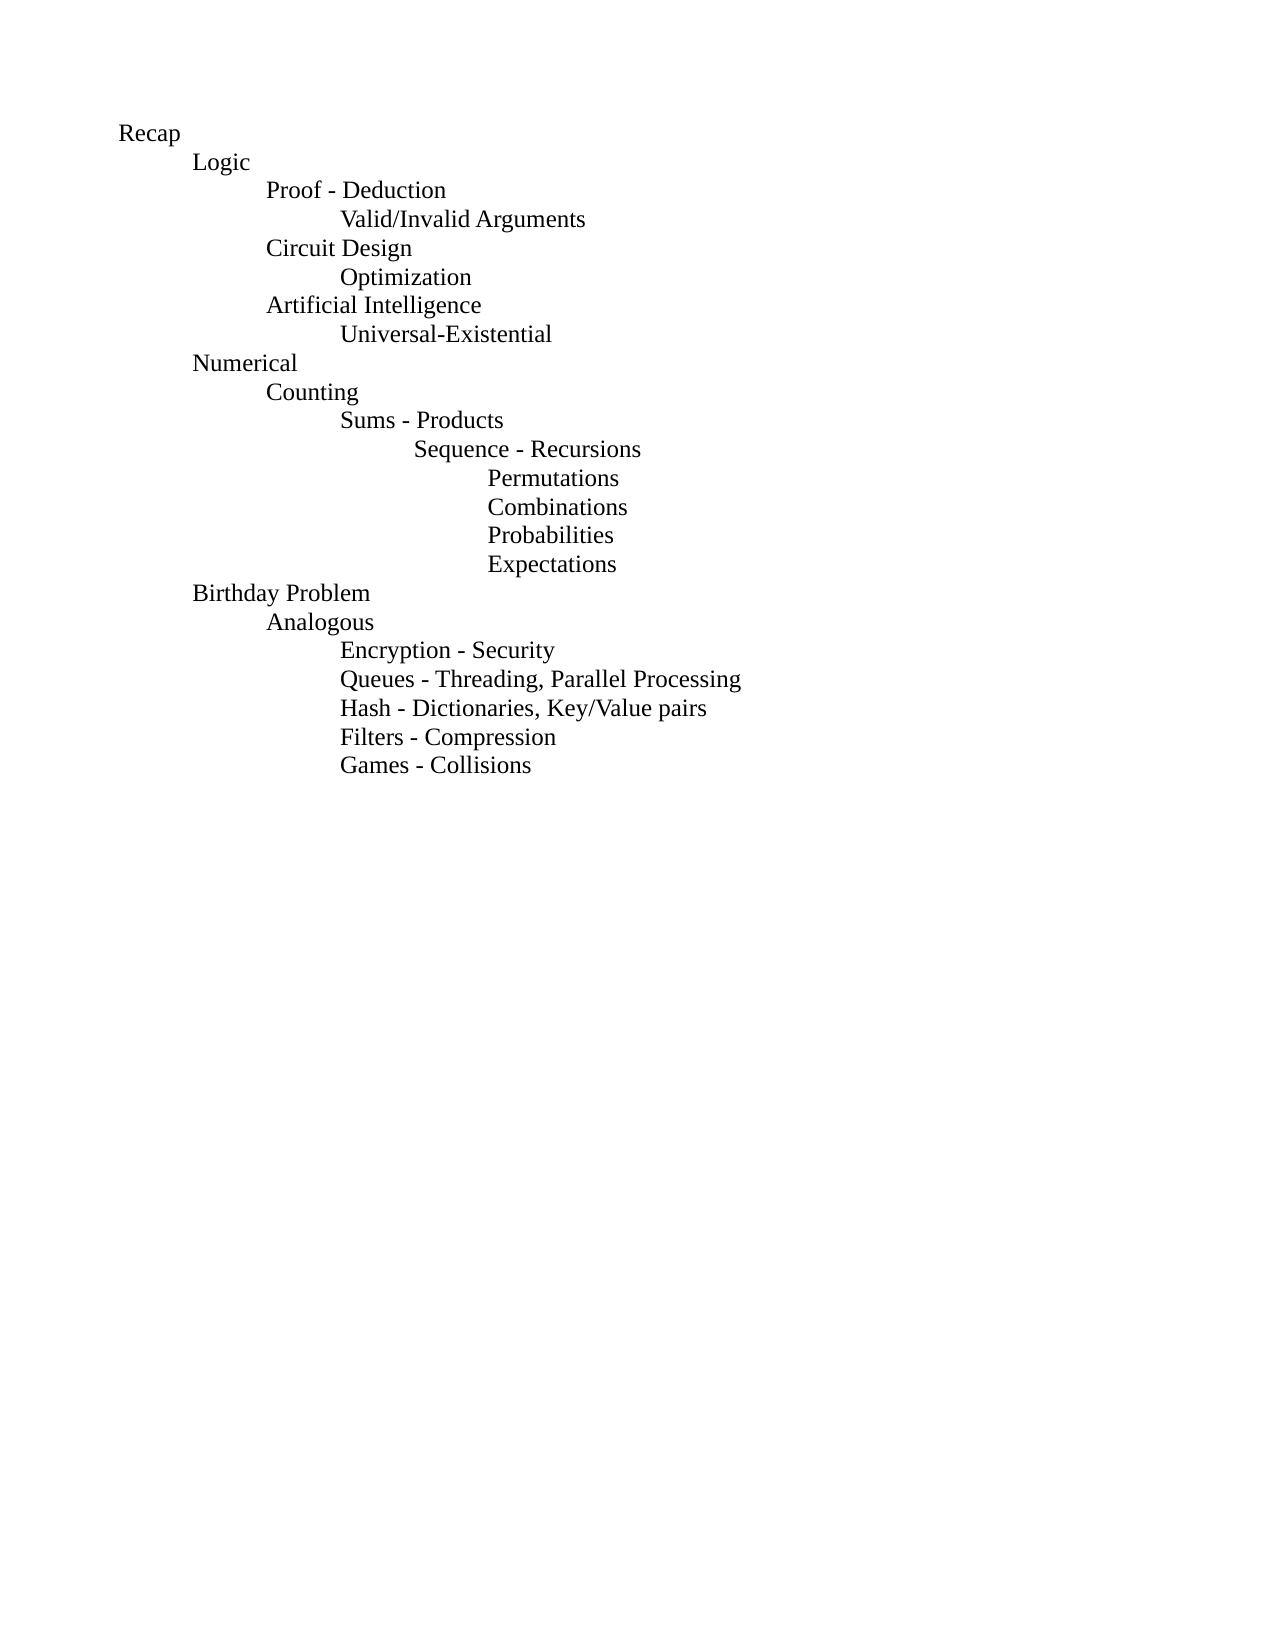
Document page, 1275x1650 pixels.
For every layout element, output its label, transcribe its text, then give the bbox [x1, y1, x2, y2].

text Games - Collisions [118, 751, 1157, 779]
text Optimization [118, 262, 1157, 291]
text Recap [118, 118, 1157, 147]
text Artificial Intelligence [118, 291, 1157, 319]
text Valid/Invalid Arguments [118, 204, 1157, 233]
text Counting [118, 377, 1157, 406]
text Hash - Dictionaries, Key/Value pairs [118, 693, 1157, 722]
text Proof - Deduction [118, 176, 1157, 204]
text Probabilities [118, 521, 1157, 549]
text Combinations [118, 492, 1157, 521]
text Permutations [118, 463, 1157, 492]
text Sums - Products [118, 406, 1157, 434]
text Circuit Design [118, 233, 1157, 262]
text Filters - Compression [118, 722, 1157, 751]
text Expectations [118, 549, 1157, 578]
text Numerical [118, 348, 1157, 377]
text Analogous [118, 607, 1157, 636]
text Queues - Threading, Parallel Processing [118, 664, 1157, 693]
text Universal-Existential [118, 319, 1157, 348]
text Encryption - Security [118, 636, 1157, 664]
text Logic [118, 147, 1157, 176]
text Birthday Problem [118, 578, 1157, 607]
text Sequence - Recursions [118, 434, 1157, 463]
